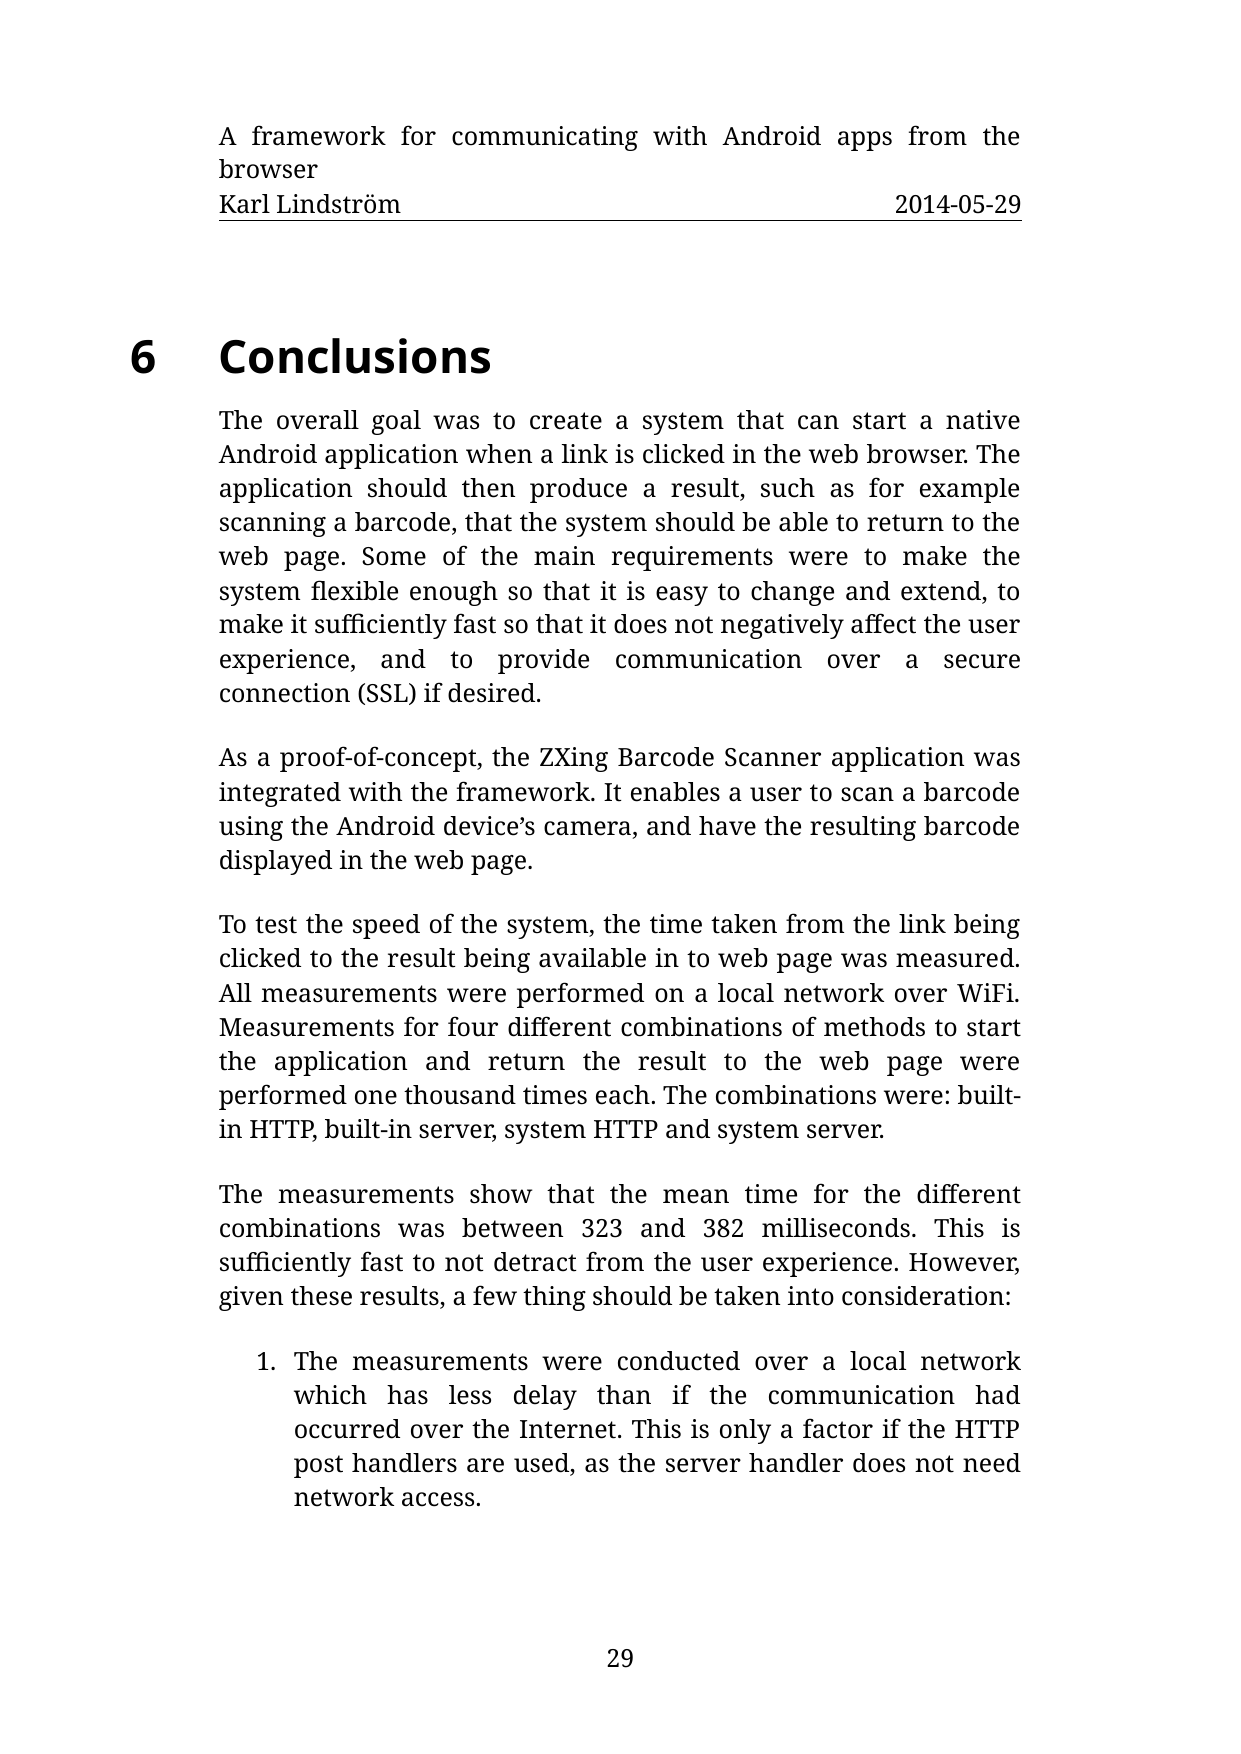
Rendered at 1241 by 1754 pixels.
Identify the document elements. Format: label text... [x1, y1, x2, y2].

list The measurements were conducted over a local network which has less delay than if the communication had occurred over the Internet. This is only a factor if the HTTP post handlers are used, as the server handler does not need network access. [256, 1343, 1022, 1513]
text The measurements show that the mean time for the different combinations was between 323 and 382 milliseconds. This is sufficiently fast to not detract from the user experience. However, given these results, a few thing should be taken into consideration: [218, 1176, 1022, 1312]
text The overall goal was to create a system that can start a native Android application when a link is clicked in the web browser. The application should then produce a result, such as for example scanning a barcode, that the system should be able to return to the web page. Some of the main requirements were to make the system flexible enough so that it is easy to change and extend, to make it sufficiently fast so that it does not negatively affect the user experience, and to provide communication over a secure connection (SSL) if desired. [218, 403, 1022, 709]
text To test the speed of the system, the time taken from the link being clicked to the result being available in to web page was measured. All measurements were performed on a local network over WiFi. Measurements for four different combinations of methods to start the application and return the result to the web page were performed one thousand times each. The combinations were: built-in HTTP, built-in server, system HTTP and system server. [218, 907, 1022, 1146]
subtitle Conclusions [130, 325, 1022, 387]
text As a proof-of-concept, the ZXing Barcode Scanner application was integrated with the framework. It enables a user to scan a barcode using the Android device’s camera, and have the resulting barcode displayed in the web page. [218, 740, 1022, 876]
